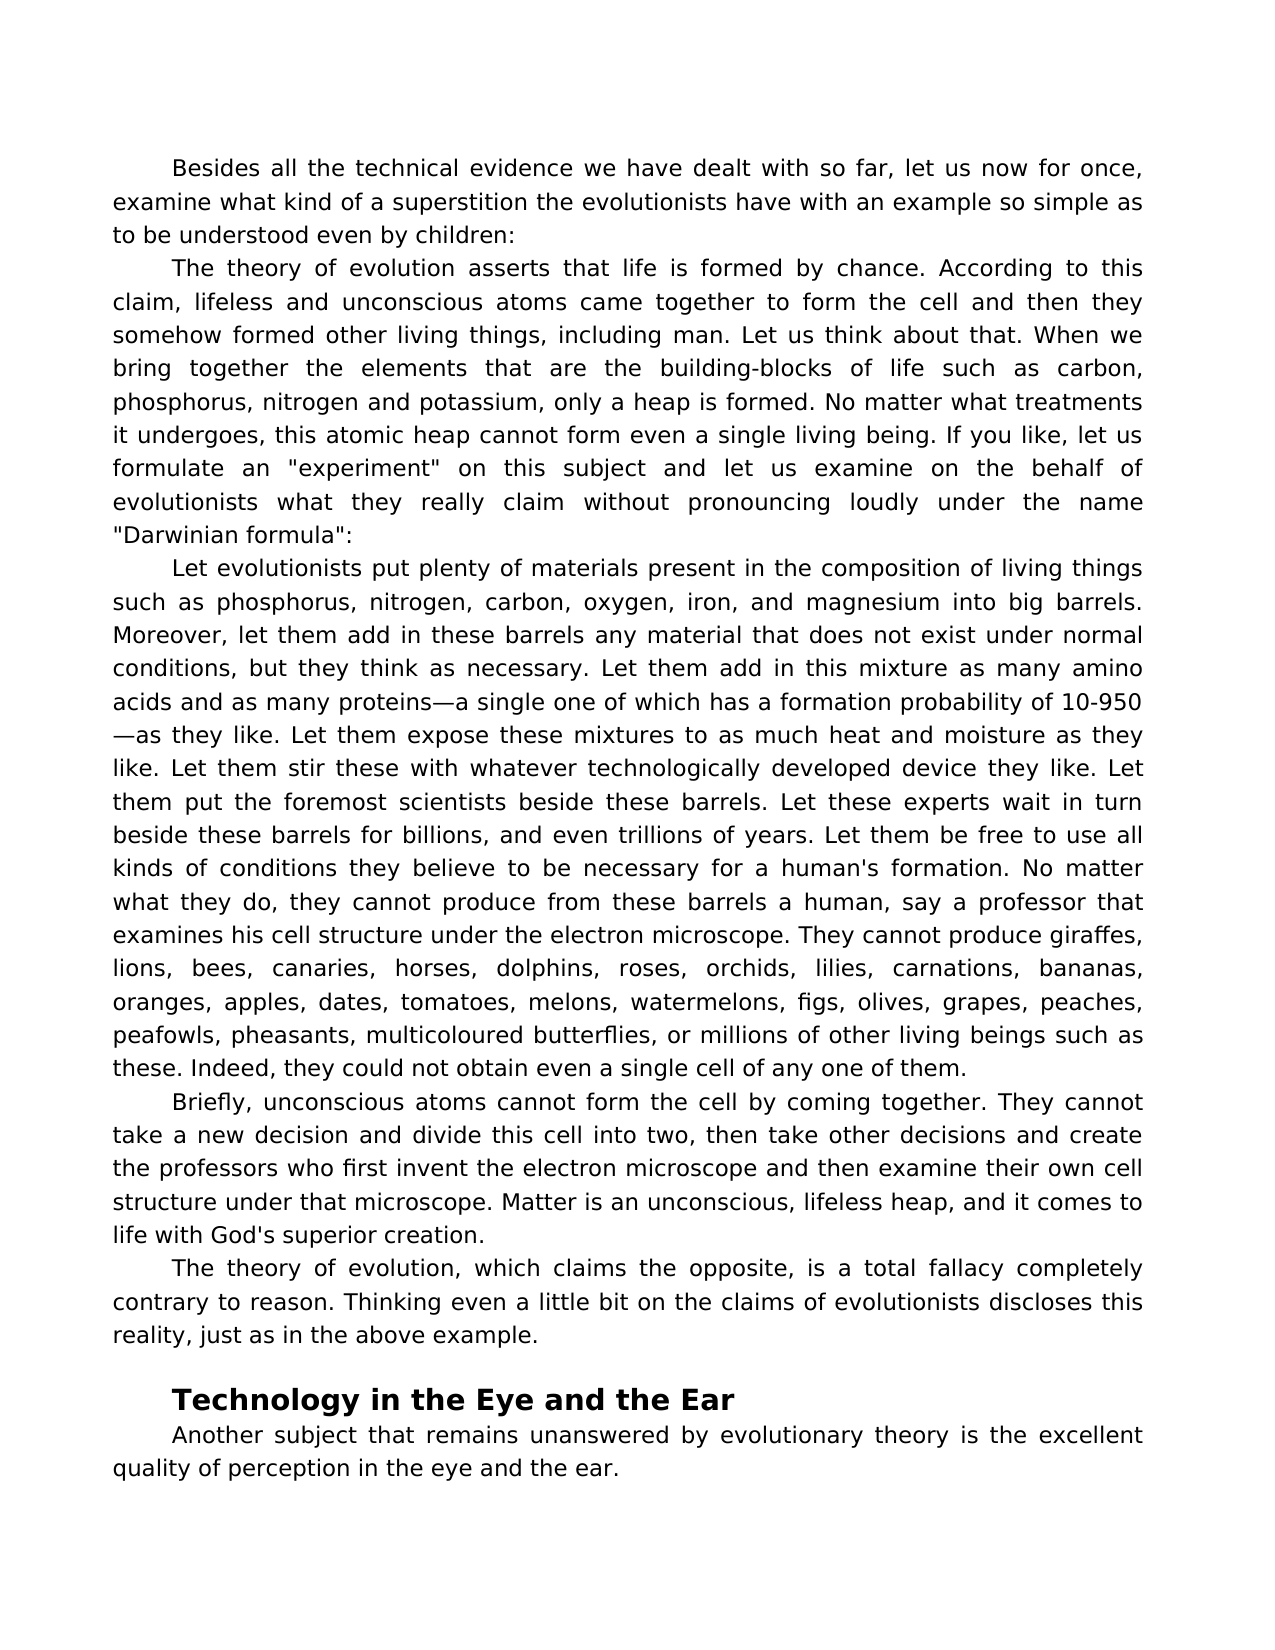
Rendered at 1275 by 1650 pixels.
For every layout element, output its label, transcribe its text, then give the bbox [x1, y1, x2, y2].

text The theory of evolution asserts that life is formed by chance. According to this claim, lifeless and unconscious atoms came together to form the cell and then they somehow formed other living things, including man. Let us think about that. When we bring together the elements that are the building-blocks of life such as carbon, phosphorus, nitrogen and potassium, only a heap is formed. No matter what treatments it undergoes, this atomic heap cannot form even a single living being. If you like, let us formulate an "experiment" on this subject and let us examine on the behalf of evolutionists what they really claim without pronouncing loudly under the name "Darwinian formula": [112, 250, 1145, 550]
text Technology in the Eye and the Ear [112, 1383, 1145, 1417]
text Another subject that remains unanswered by evolutionary theory is the excellent quality of perception in the eye and the ear. [112, 1417, 1145, 1483]
text Briefly, unconscious atoms cannot form the cell by coming together. They cannot take a new decision and divide this cell into two, then take other decisions and create the professors who first invent the electron microscope and then examine their own cell structure under that microscope. Matter is an unconscious, lifeless heap, and it comes to life with God's superior creation. [112, 1083, 1145, 1250]
text Let evolutionists put plenty of materials present in the composition of living things such as phosphorus, nitrogen, carbon, oxygen, iron, and magnesium into big barrels. Moreover, let them add in these barrels any material that does not exist under normal conditions, but they think as necessary. Let them add in this mixture as many amino acids and as many proteins—a single one of which has a formation probability of 10-950—as they like. Let them expose these mixtures to as much heat and moisture as they like. Let them stir these with whatever technologically developed device they like. Let them put the foremost scientists beside these barrels. Let these experts wait in turn beside these barrels for billions, and even trillions of years. Let them be free to use all kinds of conditions they believe to be necessary for a human's formation. No matter what they do, they cannot produce from these barrels a human, say a professor that examines his cell structure under the electron microscope. They cannot produce giraffes, lions, bees, canaries, horses, dolphins, roses, orchids, lilies, carnations, bananas, oranges, apples, dates, tomatoes, melons, watermelons, figs, olives, grapes, peaches, peafowls, pheasants, multicoloured butterflies, or millions of other living beings such as these. Indeed, they could not obtain even a single cell of any one of them. [112, 550, 1145, 1083]
text Besides all the technical evidence we have dealt with so far, let us now for once, examine what kind of a superstition the evolutionists have with an example so simple as to be understood even by children: [112, 150, 1145, 250]
text The theory of evolution, which claims the opposite, is a total fallacy completely contrary to reason. Thinking even a little bit on the claims of evolutionists discloses this reality, just as in the above example. [112, 1250, 1145, 1350]
